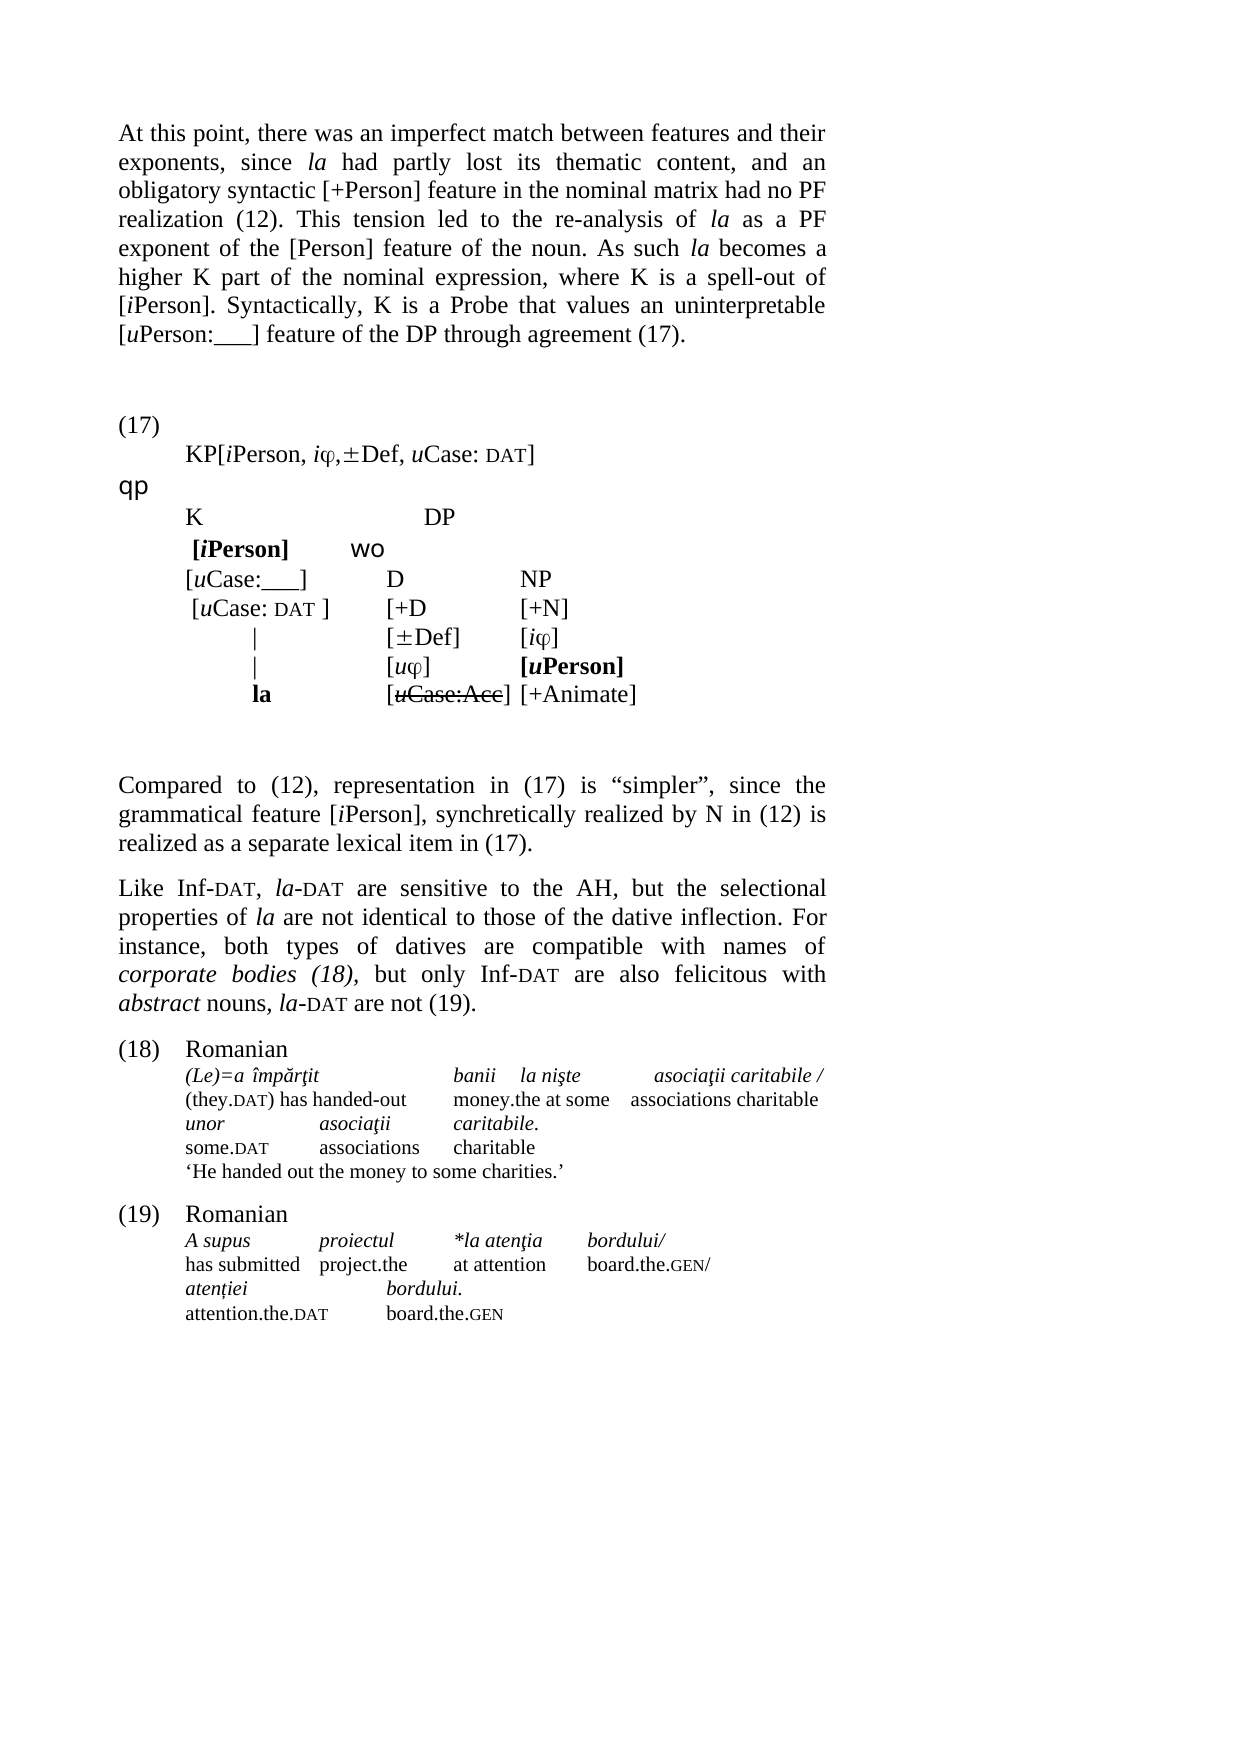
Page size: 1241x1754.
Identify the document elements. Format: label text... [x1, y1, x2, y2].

text KP[iPerson, i,Def, uCase: dat] [118, 439, 827, 468]
text Compared to (12), representation in (17) is “simpler”, since the grammatical feature [iPerson], synchretically realized by N in (12) is realized as a separate lexical item in (17). [118, 770, 827, 857]
text attention.the.dat board.the.gen [118, 1300, 827, 1324]
text (17) [118, 410, 827, 439]
text (19) Romanian [118, 1199, 827, 1228]
text Like Inf-dat, la-dat are sensitive to the AH, but the selectional properties of la are not identical to those of the dative inflection. For instance, both types of datives are compatible with names of corporate bodies (18), but only Inf-dat are also felicitous with abstract nouns, la-dat are not (19). [118, 873, 827, 1017]
text A supus proiectul *la atenţia bordului/ [118, 1228, 827, 1252]
text qp [118, 468, 827, 502]
text [uCase:___] D NP [118, 564, 827, 593]
text [iPerson] wo [118, 531, 827, 564]
text has submitted project.the at attention board.the.gen/ [118, 1252, 827, 1276]
text K DP [118, 502, 827, 531]
text some.dat associations charitable [185, 1135, 827, 1159]
text At this point, there was an imperfect match between features and their exponents, since la had partly lost its thematic content, and an obligatory syntactic [+Person] feature in the nominal matrix had no PF realization (12). This tension led to the re-analysis of la as a PF exponent of the [Person] feature of the noun. As such la becomes a higher K part of the nominal expression, where K is a spell-out of [iPerson]. Syntactically, K is a Probe that values an uninterpretable [uPerson:___] feature of the DP through agreement (17). [118, 118, 827, 348]
text atenției bordului. [118, 1276, 827, 1300]
text unor asociaţii caritabile. [118, 1111, 827, 1135]
text la [uCase:Acc] [+Animate] [118, 679, 827, 708]
text (18) Romanian [118, 1034, 827, 1062]
text | [Def] [i] [118, 622, 827, 651]
text | [u] [uPerson] [118, 651, 827, 679]
text ‘He handed out the money to some charities.’ [118, 1159, 827, 1183]
text [uCase: dat ] [+D [+N] [118, 593, 827, 622]
text (they.dat) has handed-out money.the at some associations charitable [118, 1087, 827, 1111]
text (Le)=a împărţit banii la nişte asociaţii caritabile / [118, 1062, 827, 1087]
